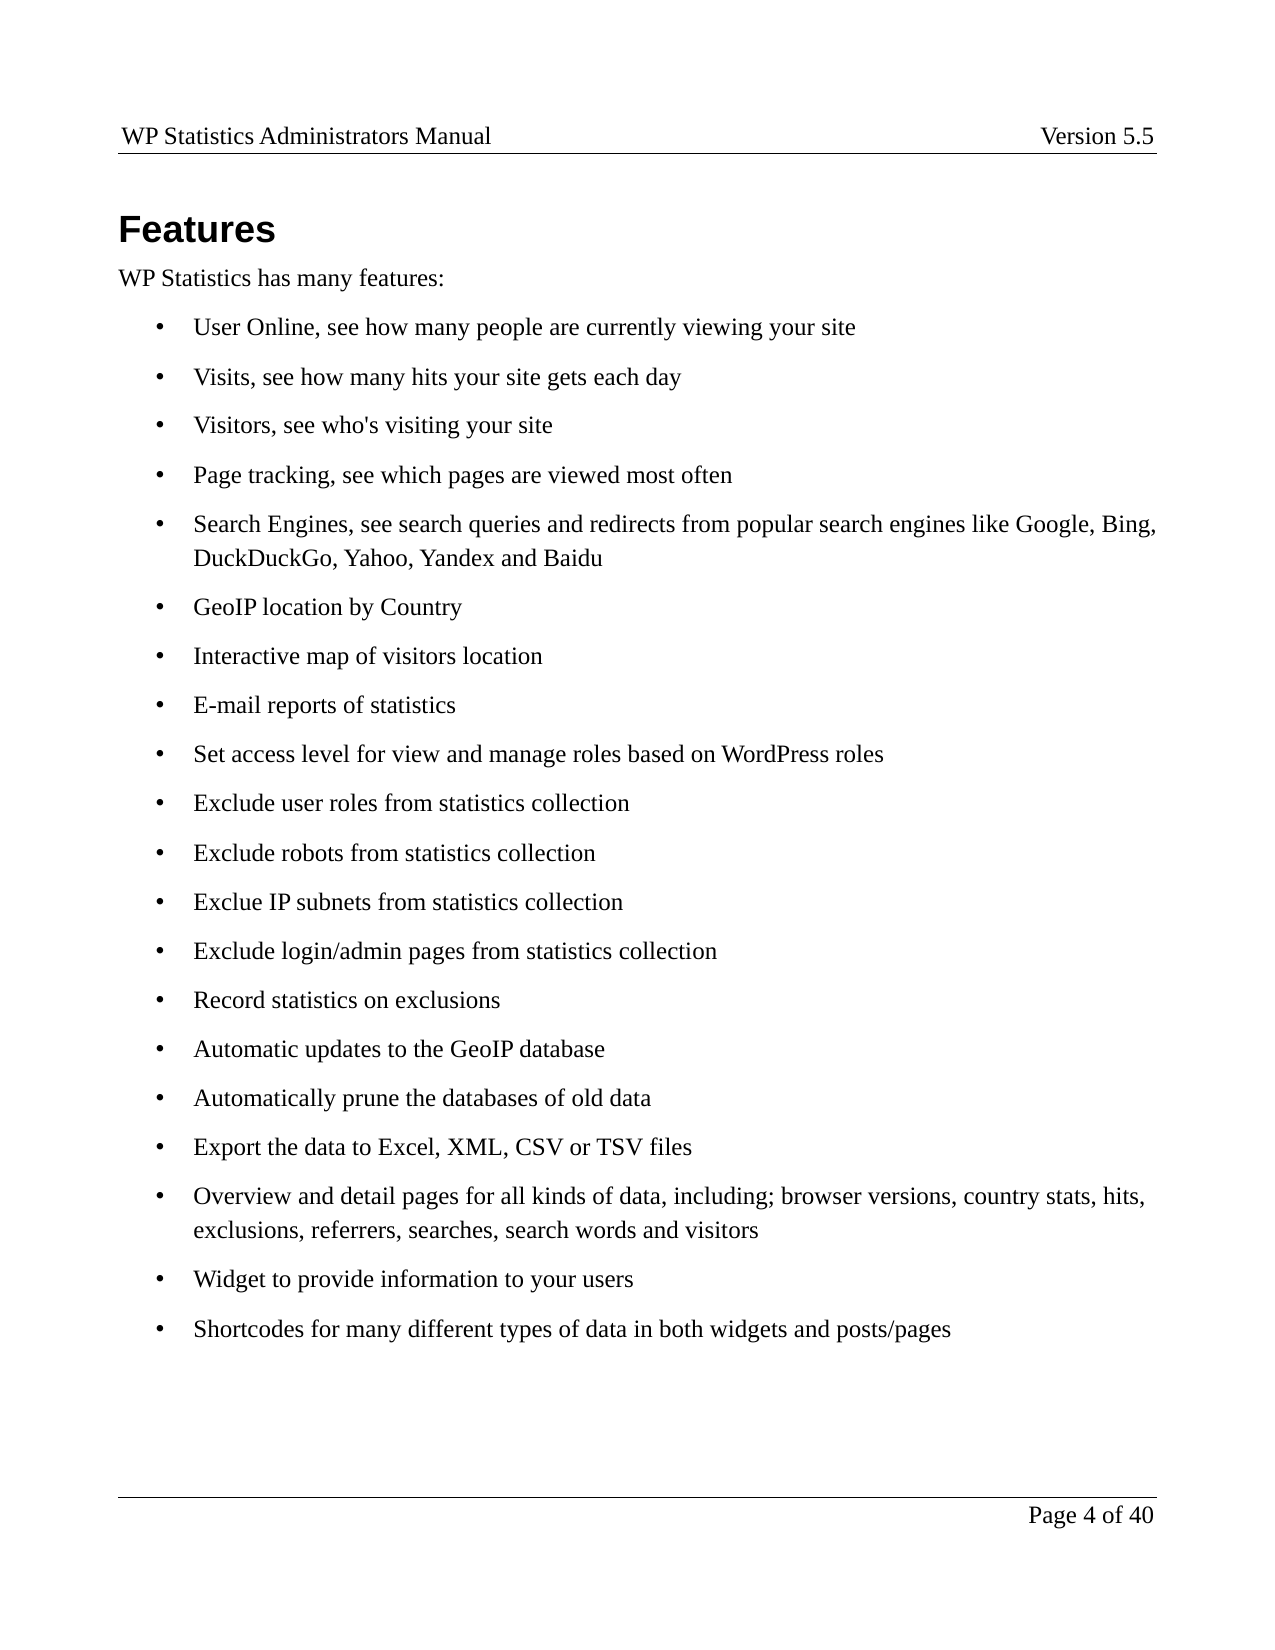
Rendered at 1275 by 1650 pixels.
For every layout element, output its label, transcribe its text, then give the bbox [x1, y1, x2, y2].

list Exclude login/admin pages from statistics collection [156, 936, 1157, 964]
list Visitors, see who's visiting your site [156, 411, 1157, 439]
list User Online, see how many people are currently viewing your site [156, 312, 1157, 341]
list Overview and detail pages for all kinds of data, including; browser versions, country stats, hits, exclusions, referrers, searches, search words and visitors [156, 1181, 1157, 1244]
list Exclue IP subnets from statistics collection [156, 887, 1157, 915]
list Set access level for view and manage roles based on WordPress roles [156, 739, 1157, 768]
list Page tracking, see which pages are viewed most often [156, 460, 1157, 488]
list Widget to provide information to your users [156, 1264, 1157, 1293]
subtitle Features [118, 207, 1157, 251]
list E-mail reports of statistics [156, 690, 1157, 719]
list GeoIP location by Country [156, 592, 1157, 621]
list Record statistics on exclusions [156, 985, 1157, 1013]
list Export the data to Excel, XML, CSV or TSV files [156, 1132, 1157, 1161]
list Exclude user roles from statistics collection [156, 788, 1157, 817]
list Shortcodes for many different types of data in both widgets and posts/pages [156, 1314, 1157, 1342]
list Visits, see how many hits your site gets each day [156, 362, 1157, 390]
list Exclude robots from statistics collection [156, 838, 1157, 866]
list Interactive map of visitors location [156, 641, 1157, 670]
text WP Statistics has many features: [118, 263, 1157, 292]
list Search Engines, see search queries and redirects from popular search engines like Google, Bing, DuckDuckGo, Yahoo, Yandex and Baidu [156, 509, 1157, 572]
list Automatic updates to the GeoIP database [156, 1034, 1157, 1063]
list Automatically prune the databases of old data [156, 1083, 1157, 1112]
